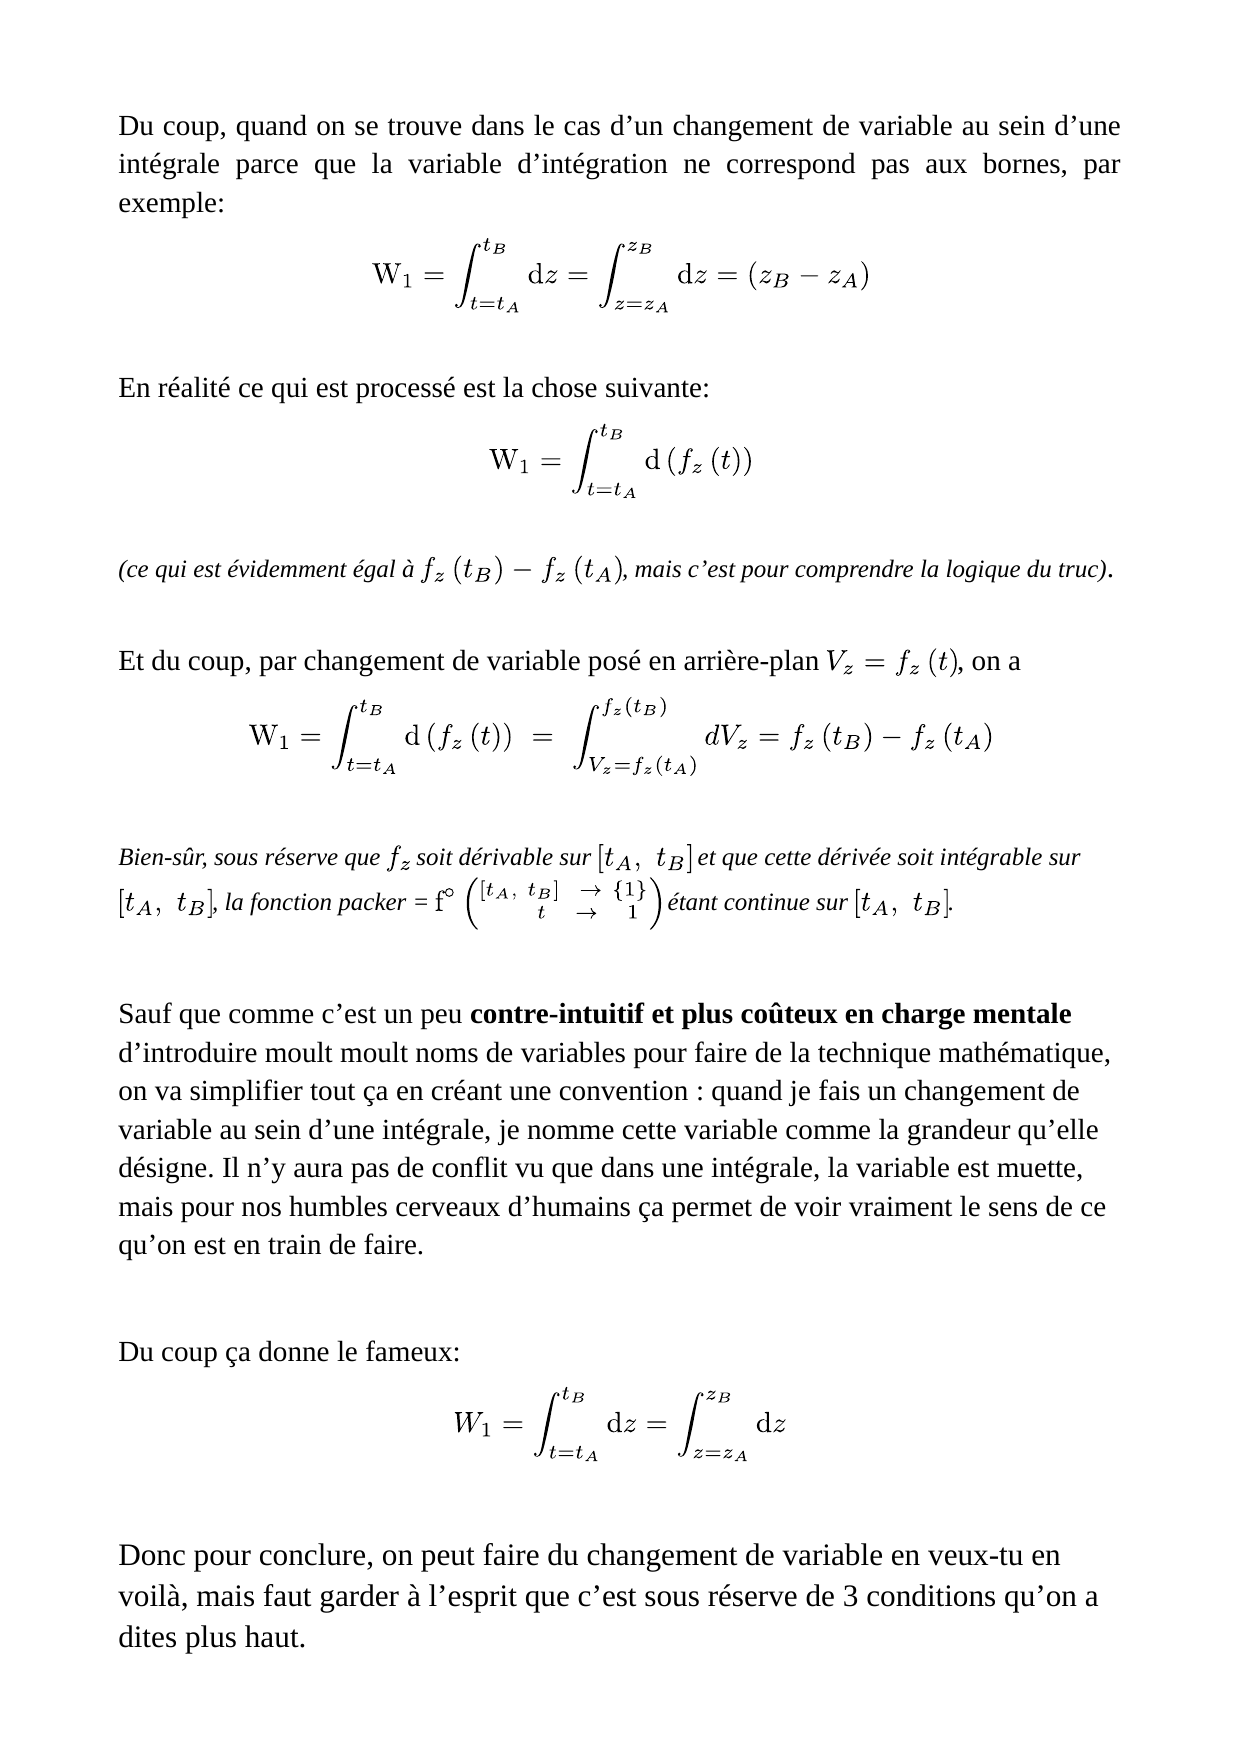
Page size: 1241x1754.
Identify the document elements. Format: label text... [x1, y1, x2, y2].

text Bien-sûr, sous réserve que soit dérivable sur et que cette dérivée soit intégrable sur , la fonction packer = étant continue sur . [118, 842, 1122, 930]
text Et du coup, par changement de variable posé en arrière-plan , on a [118, 643, 1122, 677]
text (ce qui est évidemment égal à , mais c’est pour comprendre la logique du truc). [118, 550, 1122, 623]
text Du coup ça donne le fameux: [118, 1334, 1122, 1367]
text En réalité ce qui est processé est la chose suivante: [118, 332, 1122, 404]
text Du coup, quand on se trouve dans le cas d’un changement de variable au sein d’une intégrale parce que la variable d’intégration ne correspond pas aux bornes, par exemple: [118, 108, 1122, 218]
text Donc pour conclure, on peut faire du changement de variable en veux-tu en voilà, mais faut garder à l’esprit que c’est sous réserve de 3 conditions qu’on a dites plus haut. [118, 1536, 1122, 1654]
text Sauf que comme c’est un peu contre-intuitif et plus coûteux en charge mentale d’introduire moult moult noms de variables pour faire de la technique mathématique, on va simplifier tout ça en créant une convention : quand je fais un changement de variable au sein d’une intégrale, je nomme cette variable comme la grandeur qu’elle désigne. Il n’y aura pas de conflit vu que dans une intégrale, la variable est muette, mais pour nos humbles cerveaux d’humains ça permet de voir vraiment le sens de ce qu’on est en train de faire. [118, 996, 1122, 1261]
